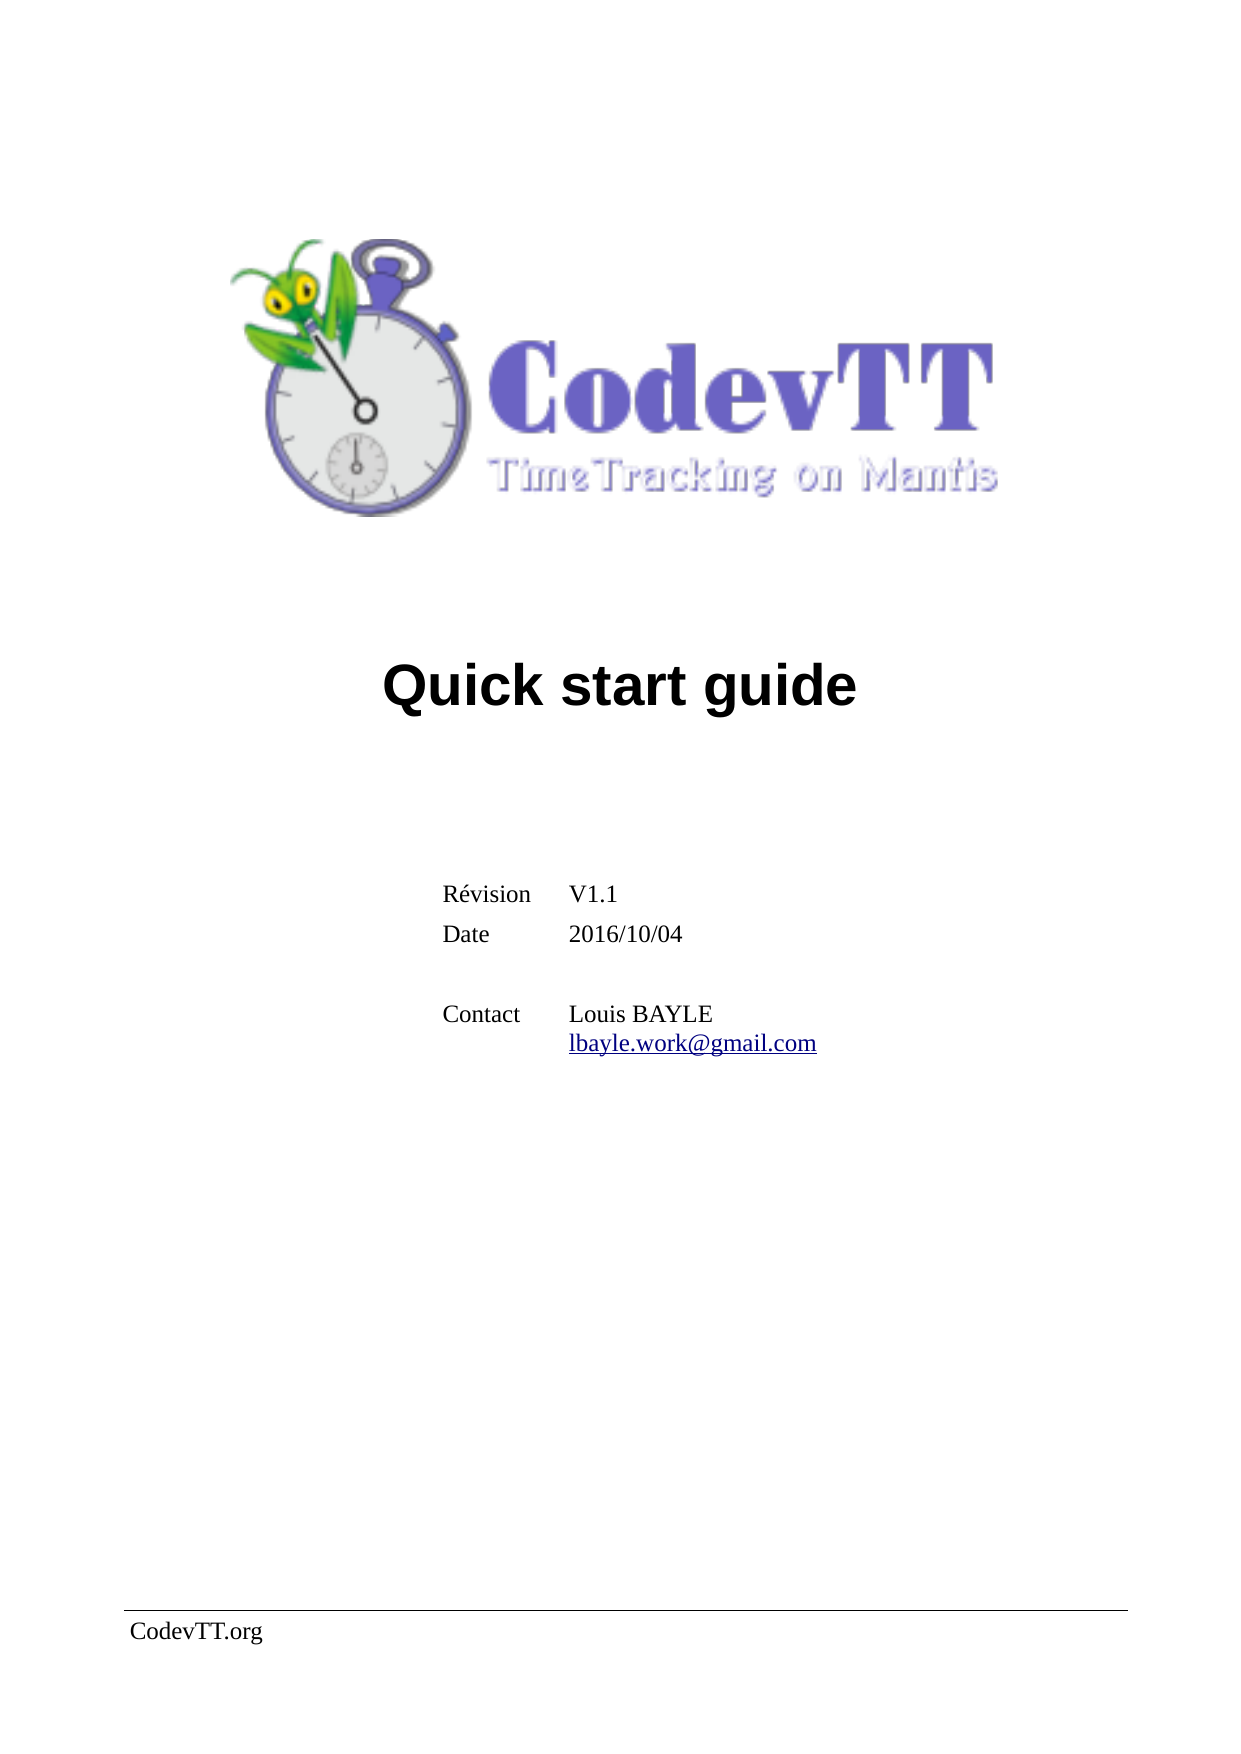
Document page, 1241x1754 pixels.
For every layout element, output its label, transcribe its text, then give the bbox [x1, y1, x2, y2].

table_cell [436, 1131, 563, 1172]
table_cell [563, 953, 837, 993]
table_cell Contact [436, 994, 563, 1091]
table_header [563, 833, 837, 873]
table_cell Révision [436, 873, 563, 913]
table_cell [563, 1131, 837, 1172]
table_cell 2016/10/04 [563, 913, 837, 953]
table_cell Louis BAYLE lbayle.work@gmail.com [563, 994, 837, 1091]
picture [230, 239, 1011, 517]
table_cell [436, 1091, 563, 1131]
text Quick start guide [118, 651, 1122, 718]
table_cell [563, 1091, 837, 1131]
table_header [436, 833, 563, 873]
table_cell [436, 953, 563, 993]
table_cell V1.1 [563, 873, 837, 913]
table_cell Date [436, 913, 563, 953]
